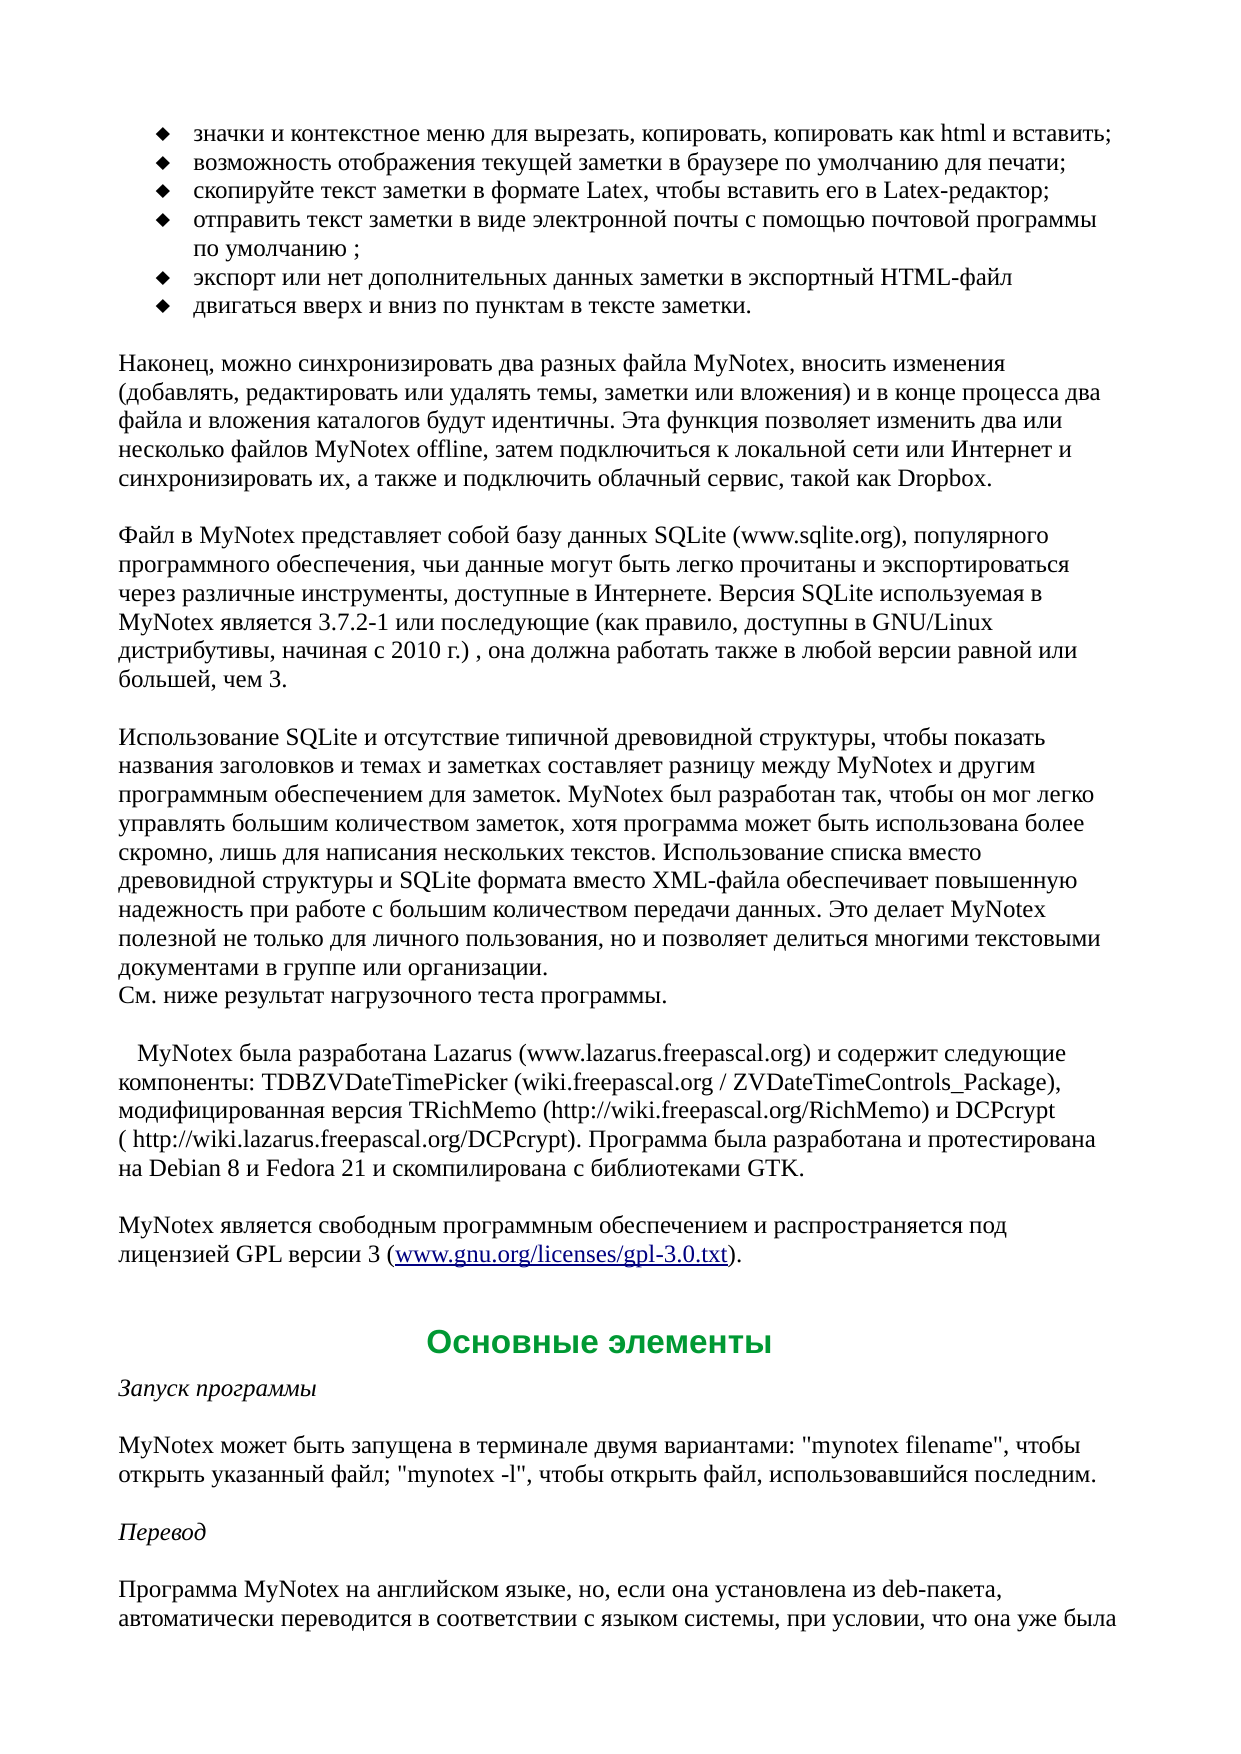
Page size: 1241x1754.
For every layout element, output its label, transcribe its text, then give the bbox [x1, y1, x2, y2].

text полезной не только для личного пользования, но и позволяет делиться многими текстовыми [118, 923, 1122, 952]
text документами в группе или организации. [118, 952, 1122, 981]
text файла и вложения каталогов будут идентичны. Эта функция позволяет изменить два или [118, 406, 1122, 434]
text названия заголовков и темах и заметках составляет разницу между MyNotex и другим [118, 751, 1122, 779]
text автоматически переводится в соответствии с языком системы, при условии, что она уже была [118, 1603, 1122, 1632]
subtitle Основные элементы [118, 1322, 1122, 1360]
text управлять большим количеством заметок, хотя программа может быть использована более [118, 808, 1122, 837]
text Перевод [118, 1517, 1122, 1545]
text (добавлять, редактировать или удалять темы, заметки или вложения) и в конце процесса два [118, 377, 1122, 406]
list скопируйте текст заметки в формате Latex, чтобы вставить его в Latex-редактор; [156, 176, 1122, 204]
text программного обеспечения, чьи данные могут быть легко прочитаны и экспортироваться [118, 549, 1122, 578]
text открыть указанный файл; "mynotex -l", чтобы открыть файл, использовавшийся последним. [118, 1459, 1122, 1488]
text скромно, лишь для написания нескольких текстов. Использование списка вместо [118, 837, 1122, 866]
text MyNotex была разработана Lazarus (www.lazarus.freepascal.org) и содержит следующие [118, 1038, 1122, 1067]
text несколько файлов MyNotex offline, затем подключиться к локальной сети или Интернет и [118, 434, 1122, 463]
list двигаться вверх и вниз по пунктам в тексте заметки. [156, 291, 1122, 319]
text Запуск программы [118, 1373, 1122, 1402]
text MyNotex является свободным программным обеспечением и распространяется под [118, 1211, 1122, 1239]
text компоненты: TDBZVDateTimePicker (wiki.freepascal.org / ZVDateTimeControls_Package), [118, 1067, 1122, 1096]
text Наконец, можно синхронизировать два разных файла MyNotex, вносить изменения [118, 348, 1122, 377]
text ( http://wiki.lazarus.freepascal.org/DCPcrypt). Программа была разработана и протестирована [118, 1124, 1122, 1153]
text модифицированная версия TRichMemo (http://wiki.freepascal.org/RichMemo) и DCPcrypt [118, 1096, 1122, 1124]
text на Debian 8 и Fedora 21 и скомпилирована с библиотеками GTK. [118, 1153, 1122, 1182]
text Программа MyNotex на английском языке, но, если она установлена из deb-пакета, [118, 1574, 1122, 1603]
list значки и контекстное меню для вырезать, копировать, копировать как html и вставить; [156, 118, 1122, 147]
text MyNotex является 3.7.2-1 или последующие (как правило, доступны в GNU/Linux дистрибутивы, начиная с 2010 г.) , она должна работать также в любой версии равной или большей, чем 3. [118, 607, 1122, 693]
text Использование SQLite и отсутствие типичной древовидной структуры, чтобы показать [118, 722, 1122, 751]
text надежность при работе с большим количеством передачи данных. Это делает MyNotex [118, 894, 1122, 923]
text MyNotex может быть запущена в терминале двумя вариантами: "mynotex filename", чтобы [118, 1430, 1122, 1459]
text через различные инструменты, доступные в Интернете. Версия SQLite используемая в [118, 578, 1122, 607]
text синхронизировать их, а также и подключить облачный сервис, такой как Dropbox. [118, 463, 1122, 492]
text программным обеспечением для заметок. MyNotex был разработан так, чтобы он мог легко [118, 779, 1122, 808]
text См. ниже результат нагрузочного теста программы. [118, 981, 1122, 1009]
list экспорт или нет дополнительных данных заметки в экспортный HTML-файл [156, 262, 1122, 291]
list возможность отображения текущей заметки в браузере по умолчанию для печати; [156, 147, 1122, 176]
text древовидной структуры и SQLite формата вместо XML-файла обеспечивает повышенную [118, 866, 1122, 894]
text лицензией GPL версии 3 (www.gnu.org/licenses/gpl-3.0.txt). [118, 1239, 1122, 1268]
list отправить текст заметки в виде электронной почты с помощью почтовой программы по умолчанию ; [156, 204, 1122, 262]
text Файл в MyNotex представляет собой базу данных SQLite (www.sqlite.org), популярного [118, 521, 1122, 549]
